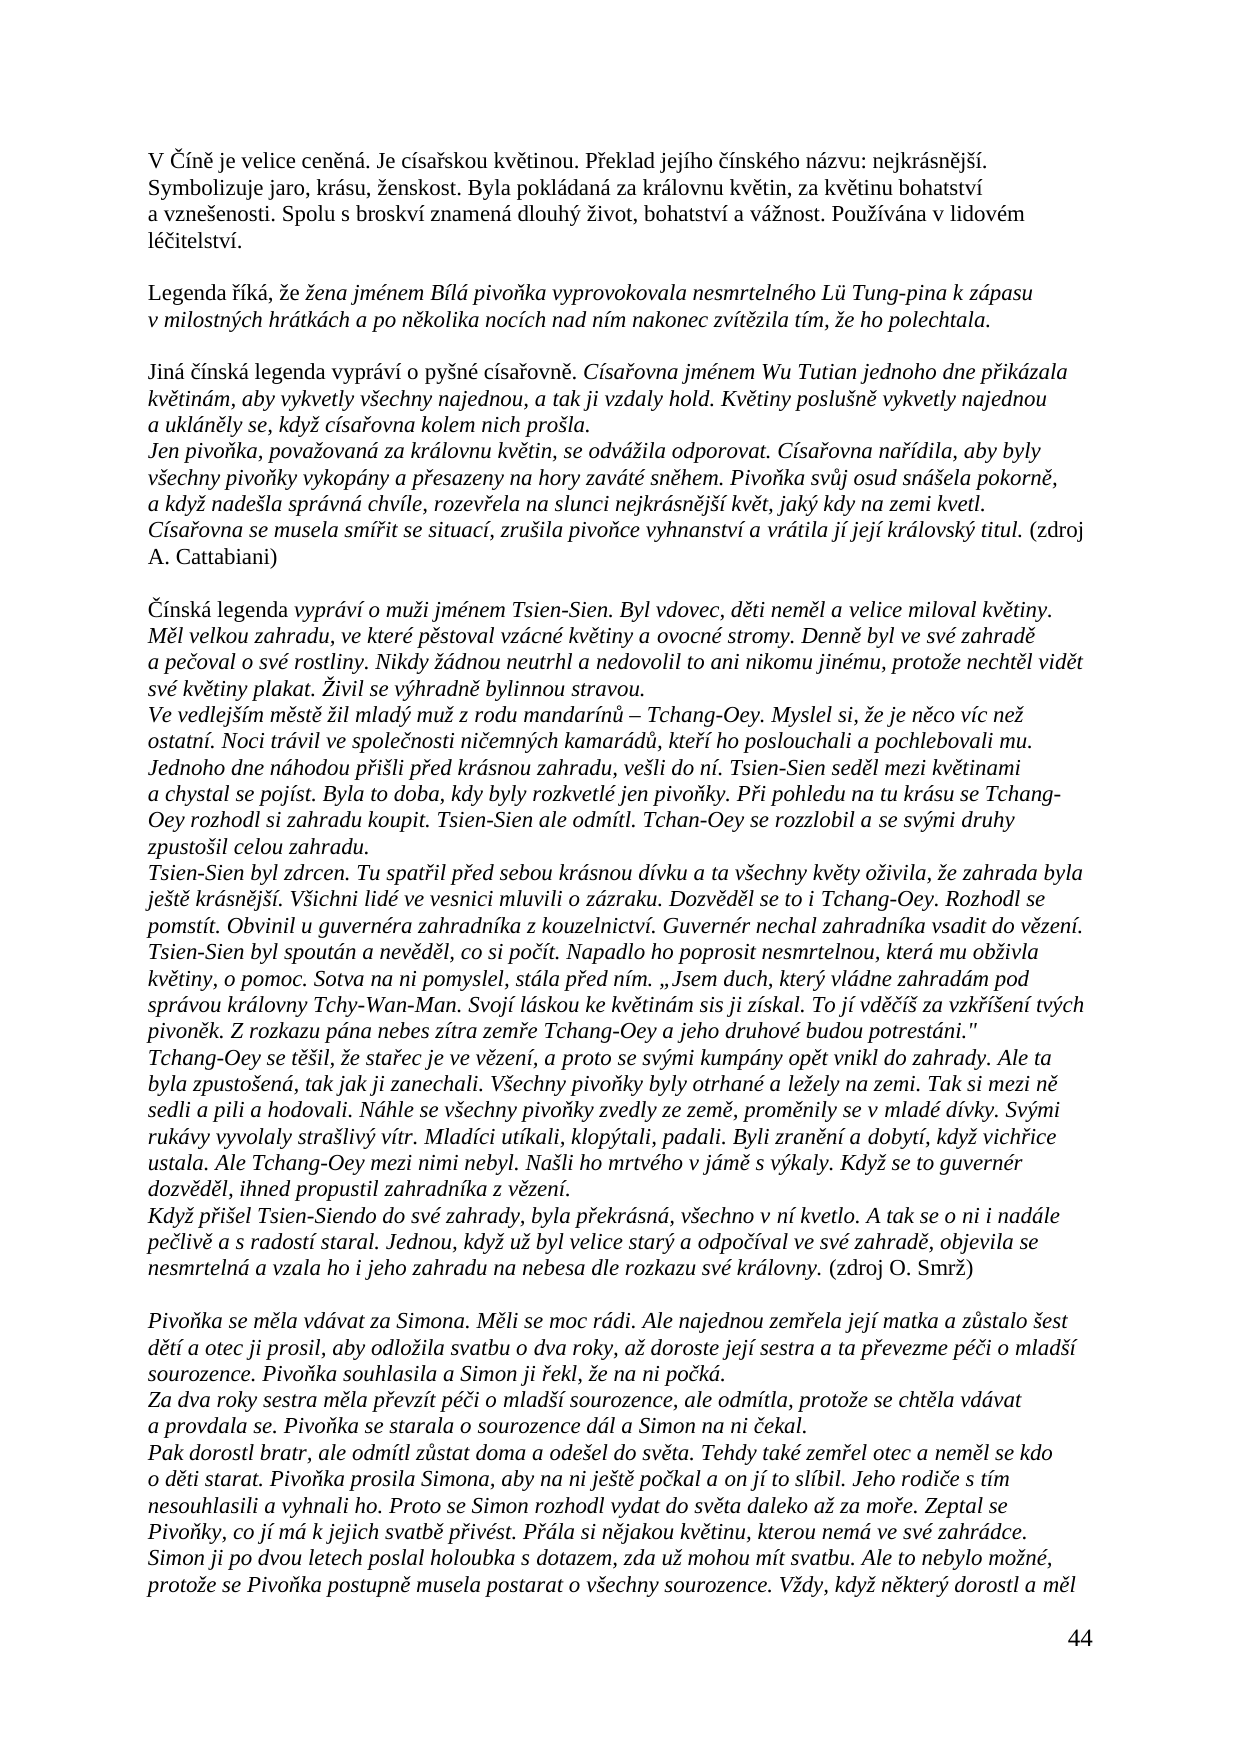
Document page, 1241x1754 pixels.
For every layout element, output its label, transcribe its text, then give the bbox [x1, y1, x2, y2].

text Legenda říká, že žena jménem Bílá pivoňka vyprovokovala nesmrtelného Lü Tung-pina k zápasu v milostných hrátkách a po několika nocích nad ním nakonec zvítězila tím, že ho polechtala. [148, 279, 1093, 332]
text Ve vedlejším městě žil mladý muž z rodu mandarínů – Tchang-Oey. Myslel si, že je něco víc než ostatní. Noci trávil ve společnosti ničemných kamarádů, kteří ho poslouchali a pochlebovali mu. Jednoho dne náhodou přišli před krásnou zahradu, vešli do ní. Tsien-Sien seděl mezi květinami a chystal se pojíst. Byla to doba, kdy byly rozkvetlé jen pivoňky. Při pohledu na tu krásu se Tchang-Oey rozhodl si zahradu koupit. Tsien-Sien ale odmítl. Tchan-Oey se rozzlobil a se svými druhy zpustošil celou zahradu. [148, 701, 1093, 859]
text Tsien-Sien byl spoután a nevěděl, co si počít. Napadlo ho poprosit nesmrtelnou, která mu obživla květiny, o pomoc. Sotva na ni pomyslel, stála před ním. „Jsem duch, který vládne zahradám pod správou královny Tchy-Wan-Man. Svojí láskou ke květinám sis ji získal. To jí vděčíš za vzkříšení tvých pivoněk. Z rozkazu pána nebes zítra zemře Tchang-Oey a jeho druhové budou potrestáni." [148, 938, 1093, 1044]
text Čínská legenda vypráví o muži jménem Tsien-Sien. Byl vdovec, děti neměl a velice miloval květiny. Měl velkou zahradu, ve které pěstoval vzácné květiny a ovocné stromy. Denně byl ve své zahradě a pečoval o své rostliny. Nikdy žádnou neutrhl a nedovolil to ani nikomu jinému, protože nechtěl vidět své květiny plakat. Živil se výhradně bylinnou stravou. [148, 596, 1093, 701]
text Pak dorostl bratr, ale odmítl zůstat doma a odešel do světa. Tehdy také zemřel otec a neměl se kdo o děti starat. Pivoňka prosila Simona, aby na ni ještě počkal a on jí to slíbil. Jeho rodiče s tím nesouhlasili a vyhnali ho. Proto se Simon rozhodl vydat do světa daleko až za moře. Zeptal se Pivoňky, co jí má k jejich svatbě přivést. Přála si nějakou květinu, kterou nemá ve své zahrádce. [148, 1439, 1093, 1544]
text Tchang-Oey se těšil, že stařec je ve vězení, a proto se svými kumpány opět vnikl do zahrady. Ale ta byla zpustošená, tak jak ji zanechali. Všechny pivoňky byly otrhané a ležely na zemi. Tak si mezi ně sedli a pili a hodovali. Náhle se všechny pivoňky zvedly ze země, proměnily se v mladé dívky. Svými rukávy vyvolaly strašlivý vítr. Mladíci utíkali, klopýtali, padali. Byli zranění a dobytí, když vichřice ustala. Ale Tchang-Oey mezi nimi nebyl. Našli ho mrtvého v jámě s výkaly. Když se to guvernér dozvěděl, ihned propustil zahradníka z vězení. [148, 1044, 1093, 1202]
text Jiná čínská legenda vypráví o pyšné císařovně. Císařovna jménem Wu Tutian jednoho dne přikázala květinám, aby vykvetly všechny najednou, a tak ji vzdaly hold. Květiny poslušně vykvetly najednou a ukláněly se, když císařovna kolem nich prošla. [148, 358, 1093, 437]
text Když přišel Tsien-Siendo do své zahrady, byla překrásná, všechno v ní kvetlo. A tak se o ni i nadále pečlivě a s radostí staral. Jednou, když už byl velice starý a odpočíval ve své zahradě, objevila se nesmrtelná a vzala ho i jeho zahradu na nebesa dle rozkazu své královny. (zdroj O. Smrž) [148, 1202, 1093, 1281]
text Za dva roky sestra měla převzít péči o mladší sourozence, ale odmítla, protože se chtěla vdávat a provdala se. Pivoňka se starala o sourozence dál a Simon na ni čekal. [148, 1386, 1093, 1439]
text Tsien-Sien byl zdrcen. Tu spatřil před sebou krásnou dívku a ta všechny květy oživila, že zahrada byla ještě krásnější. Všichni lidé ve vesnici mluvili o zázraku. Dozvěděl se to i Tchang-Oey. Rozhodl se pomstít. Obvinil u guvernéra zahradníka z kouzelnictví. Guvernér nechal zahradníka vsadit do vězení. [148, 859, 1093, 938]
text Císařovna se musela smířit se situací, zrušila pivoňce vyhnanství a vrátila jí její královský titul. (zdroj A. Cattabiani) [148, 517, 1093, 569]
text V Číně je velice ceněná. Je císařskou květinou. Překlad jejího čínského názvu: nejkrásnější. Symbolizuje jaro, krásu, ženskost. Byla pokládaná za královnu květin, za květinu bohatství a vznešenosti. Spolu s broskví znamená dlouhý život, bohatství a vážnost. Používána v lidovém léčitelství. [148, 148, 1093, 253]
text Pivoňka se měla vdávat za Simona. Měli se moc rádi. Ale najednou zemřela její matka a zůstalo šest dětí a otec ji prosil, aby odložila svatbu o dva roky, až doroste její sestra a ta převezme péči o mladší sourozence. Pivoňka souhlasila a Simon ji řekl, že na ni počká. [148, 1307, 1093, 1386]
text Simon ji po dvou letech poslal holoubka s dotazem, zda už mohou mít svatbu. Ale to nebylo možné, protože se Pivoňka postupně musela postarat o všechny sourozence. Vždy, když některý dorostl a měl [148, 1544, 1093, 1597]
text Jen pivoňka, považovaná za královnu květin, se odvážila odporovat. Císařovna nařídila, aby byly všechny pivoňky vykopány a přesazeny na hory zaváté sněhem. Pivoňka svůj osud snášela pokorně, a když nadešla správná chvíle, rozevřela na slunci nejkrásnější květ, jaký kdy na zemi kvetl. [148, 437, 1093, 517]
